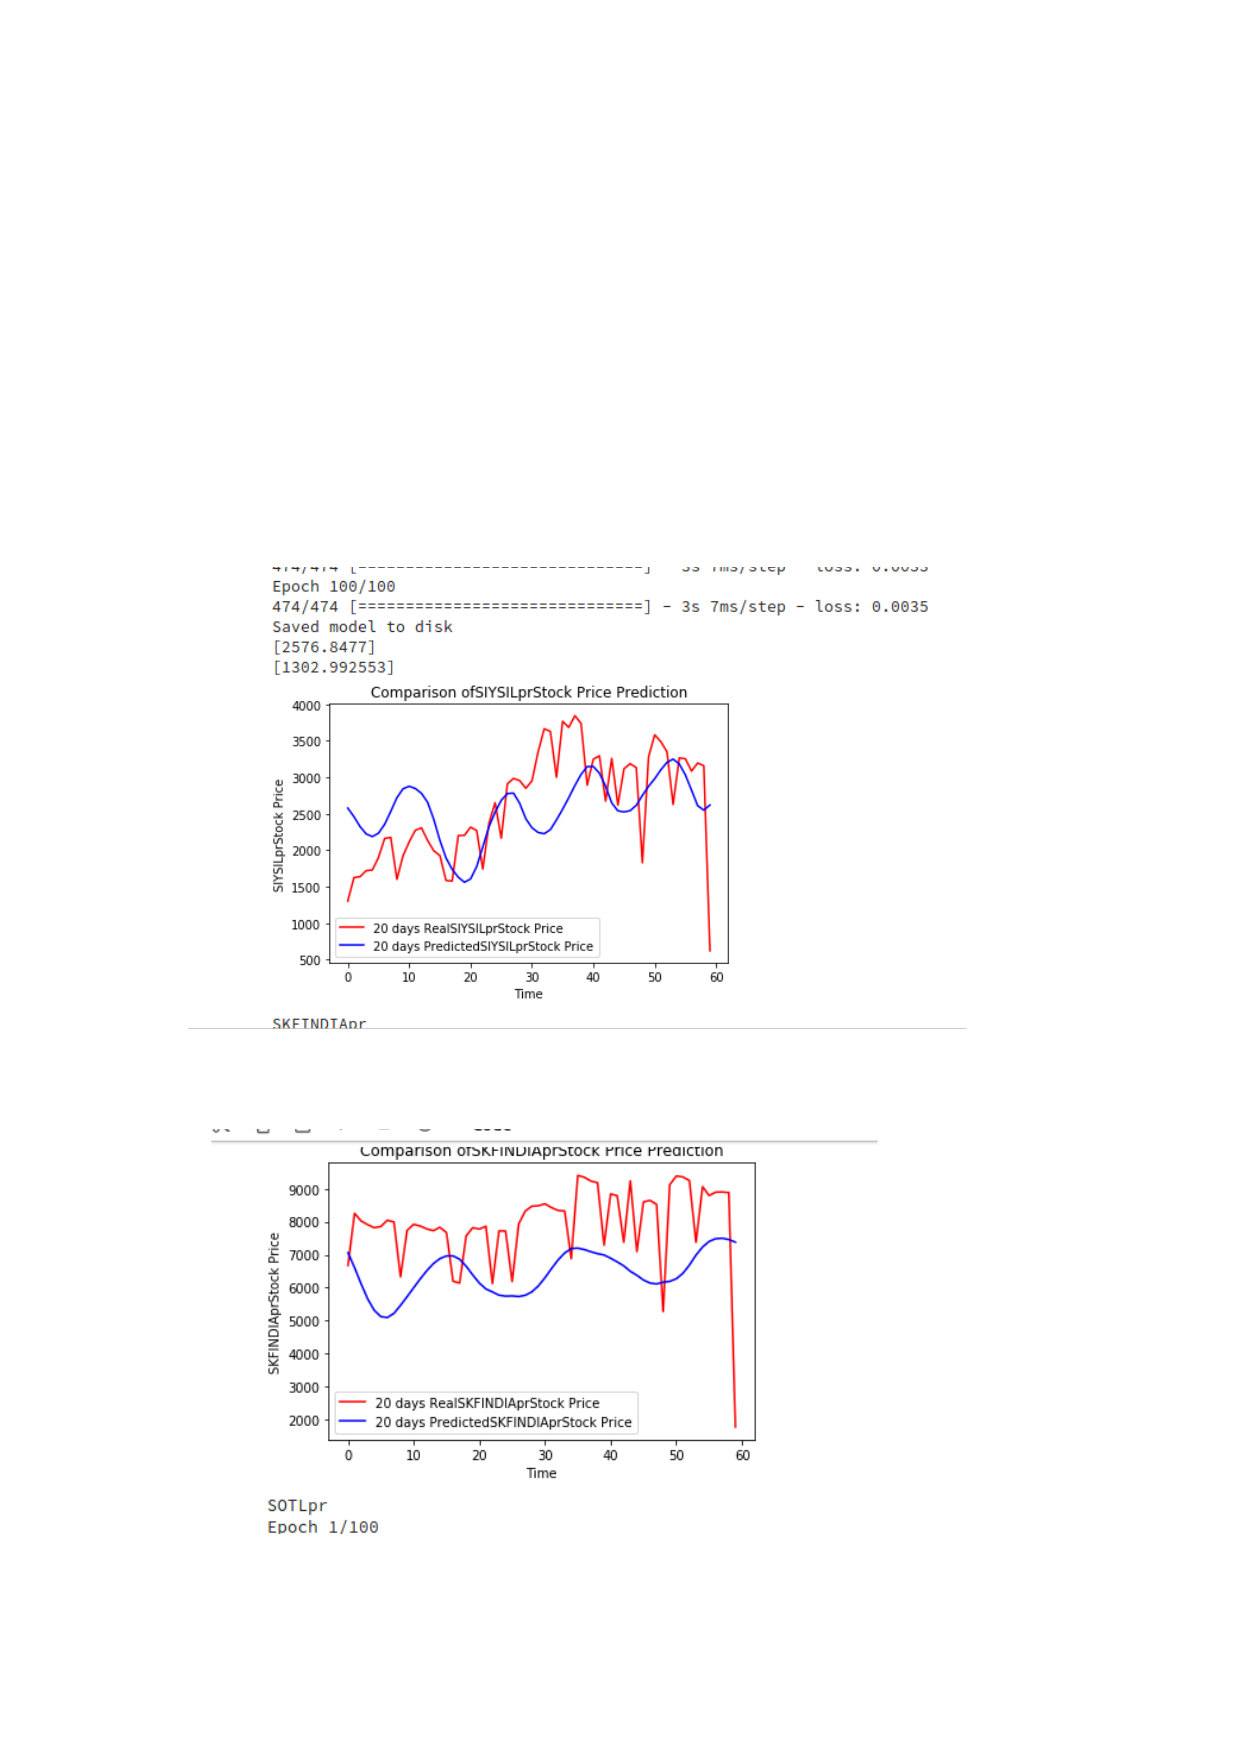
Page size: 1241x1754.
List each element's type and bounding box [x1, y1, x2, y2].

picture [188, 567, 967, 1029]
picture [211, 1129, 878, 1534]
